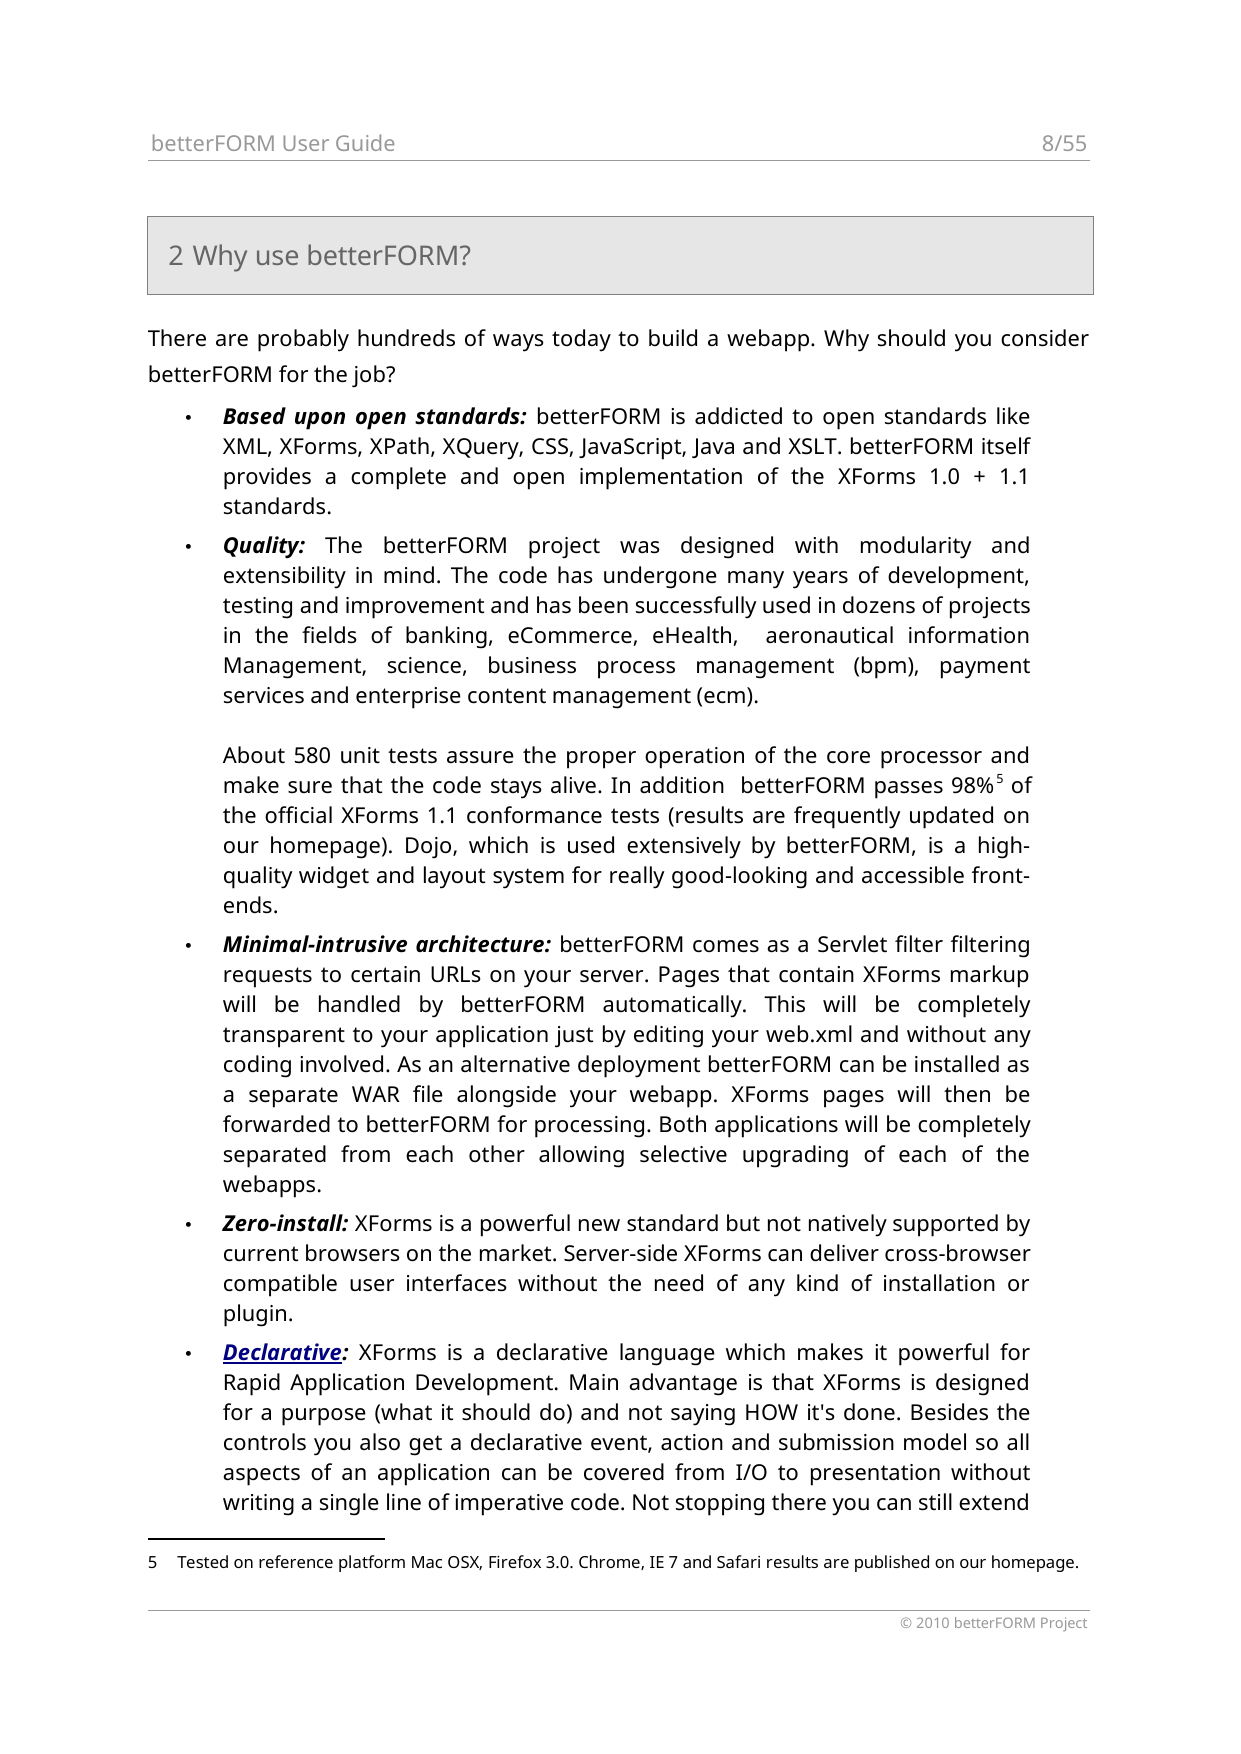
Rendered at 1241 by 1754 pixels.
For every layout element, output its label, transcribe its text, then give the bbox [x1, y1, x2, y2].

subtitle Why use betterFORM? [148, 217, 1093, 294]
list Quality: The betterFORM project was designed with modularity and extensibility in mind. The code has undergone many years of development, testing and improvement and has been successfully used in dozens of projects in the fields of banking, eCommerce, eHealth, aeronautical information Management, science, business process management (bpm), payment services and enterprise content management (ecm). About 580 unit tests assure the proper operation of the core processor and make sure that the code stays alive. In addition betterFORM passes 98% of the official XForms 1.1 conformance tests (results are frequently updated on our homepage). Dojo, which is used extensively by betterFORM, is a high-quality widget and layout system for really good-looking and accessible front-ends. [185, 530, 1032, 920]
list Tested on reference platform Mac OSX, Firefox 3.0. Chrome, IE 7 and Safari results are published on our homepage. [148, 1551, 1093, 1574]
list Declarative: XForms is a declarative language which makes it powerful for Rapid Application Development. Main advantage is that XForms is designed for a purpose (what it should do) and not saying HOW it's done. Besides the controls you also get a declarative event, action and submission model so all aspects of an application can be covered from I/O to presentation without writing a single line of imperative code. Not stopping there you can still extend [185, 1337, 1032, 1517]
list Zero-install: XForms is a powerful new standard but not natively supported by current browsers on the market. Server-side XForms can deliver cross-browser compatible user interfaces without the need of any kind of installation or plugin. [185, 1208, 1032, 1328]
list Minimal-intrusive architecture: betterFORM comes as a Servlet filter filtering requests to certain URLs on your server. Pages that contain XForms markup will be handled by betterFORM automatically. This will be completely transparent to your application just by editing your web.xml and without any coding involved. As an alternative deployment betterFORM can be installed as a separate WAR file alongside your webapp. XForms pages will then be forwarded to betterFORM for processing. Both applications will be completely separated from each other allowing selective upgrading of each of the webapps. [185, 929, 1032, 1199]
text There are probably hundreds of ways today to build a webapp. Why should you consider betterFORM for the job? [148, 323, 1090, 389]
list Based upon open standards: betterFORM is addicted to open standards like XML, XForms, XPath, XQuery, CSS, JavaScript, Java and XSLT. betterFORM itself provides a complete and open implementation of the XForms 1.0 + 1.1 standards. [185, 401, 1032, 521]
